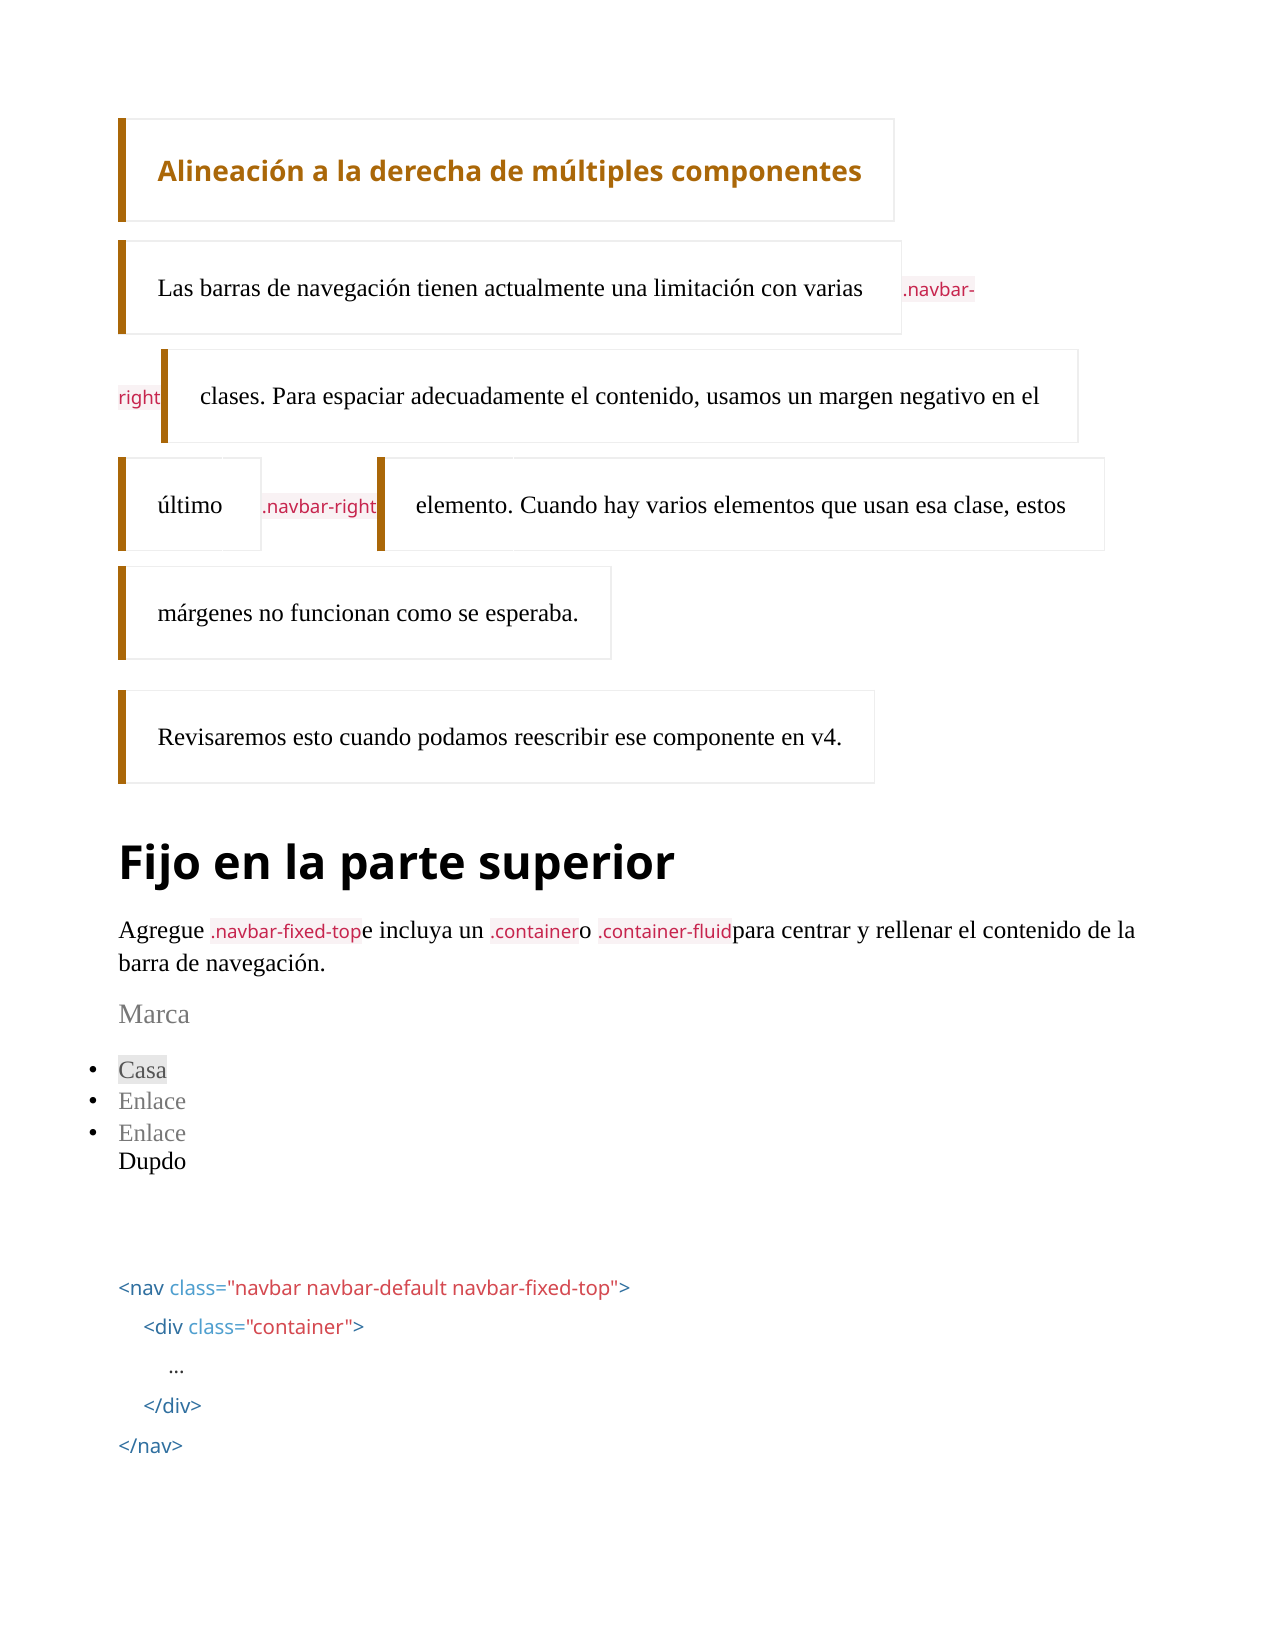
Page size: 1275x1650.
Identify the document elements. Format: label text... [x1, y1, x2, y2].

text Marca [118, 997, 1157, 1029]
text Las barras de navegación tienen actualmente una limitación con varias .navbar-rightclases. Para espaciar adecuadamente el contenido, usamos un margen negativo en el último .navbar-rightelemento. Cuando hay varios elementos que usan esa clase, estos márgenes no funcionan como se esperaba. [118, 240, 1157, 660]
text </nav> [118, 1431, 1157, 1459]
subtitle [895, 118, 1157, 222]
subtitle Fijo en la parte superior [118, 829, 1157, 893]
text ... [118, 1352, 1157, 1380]
list Enlace [118, 1084, 1157, 1115]
subtitle Alineación a la derecha de múltiples componentes [126, 120, 893, 220]
list Enlace [118, 1115, 1157, 1146]
text </div> [118, 1392, 1157, 1420]
text <div class="container"> [118, 1312, 1157, 1340]
text Agregue .navbar-fixed-tope incluya un .containero .container-fluidpara centrar y rellenar el contenido de la barra de navegación. [118, 915, 1157, 977]
text <nav class="navbar navbar-default navbar-fixed-top"> [118, 1273, 1157, 1301]
text Revisaremos esto cuando podamos reescribir ese componente en v4. [126, 691, 874, 782]
text [875, 689, 1157, 784]
text Dupdo [118, 1146, 1157, 1175]
list Casa [118, 1053, 1157, 1084]
